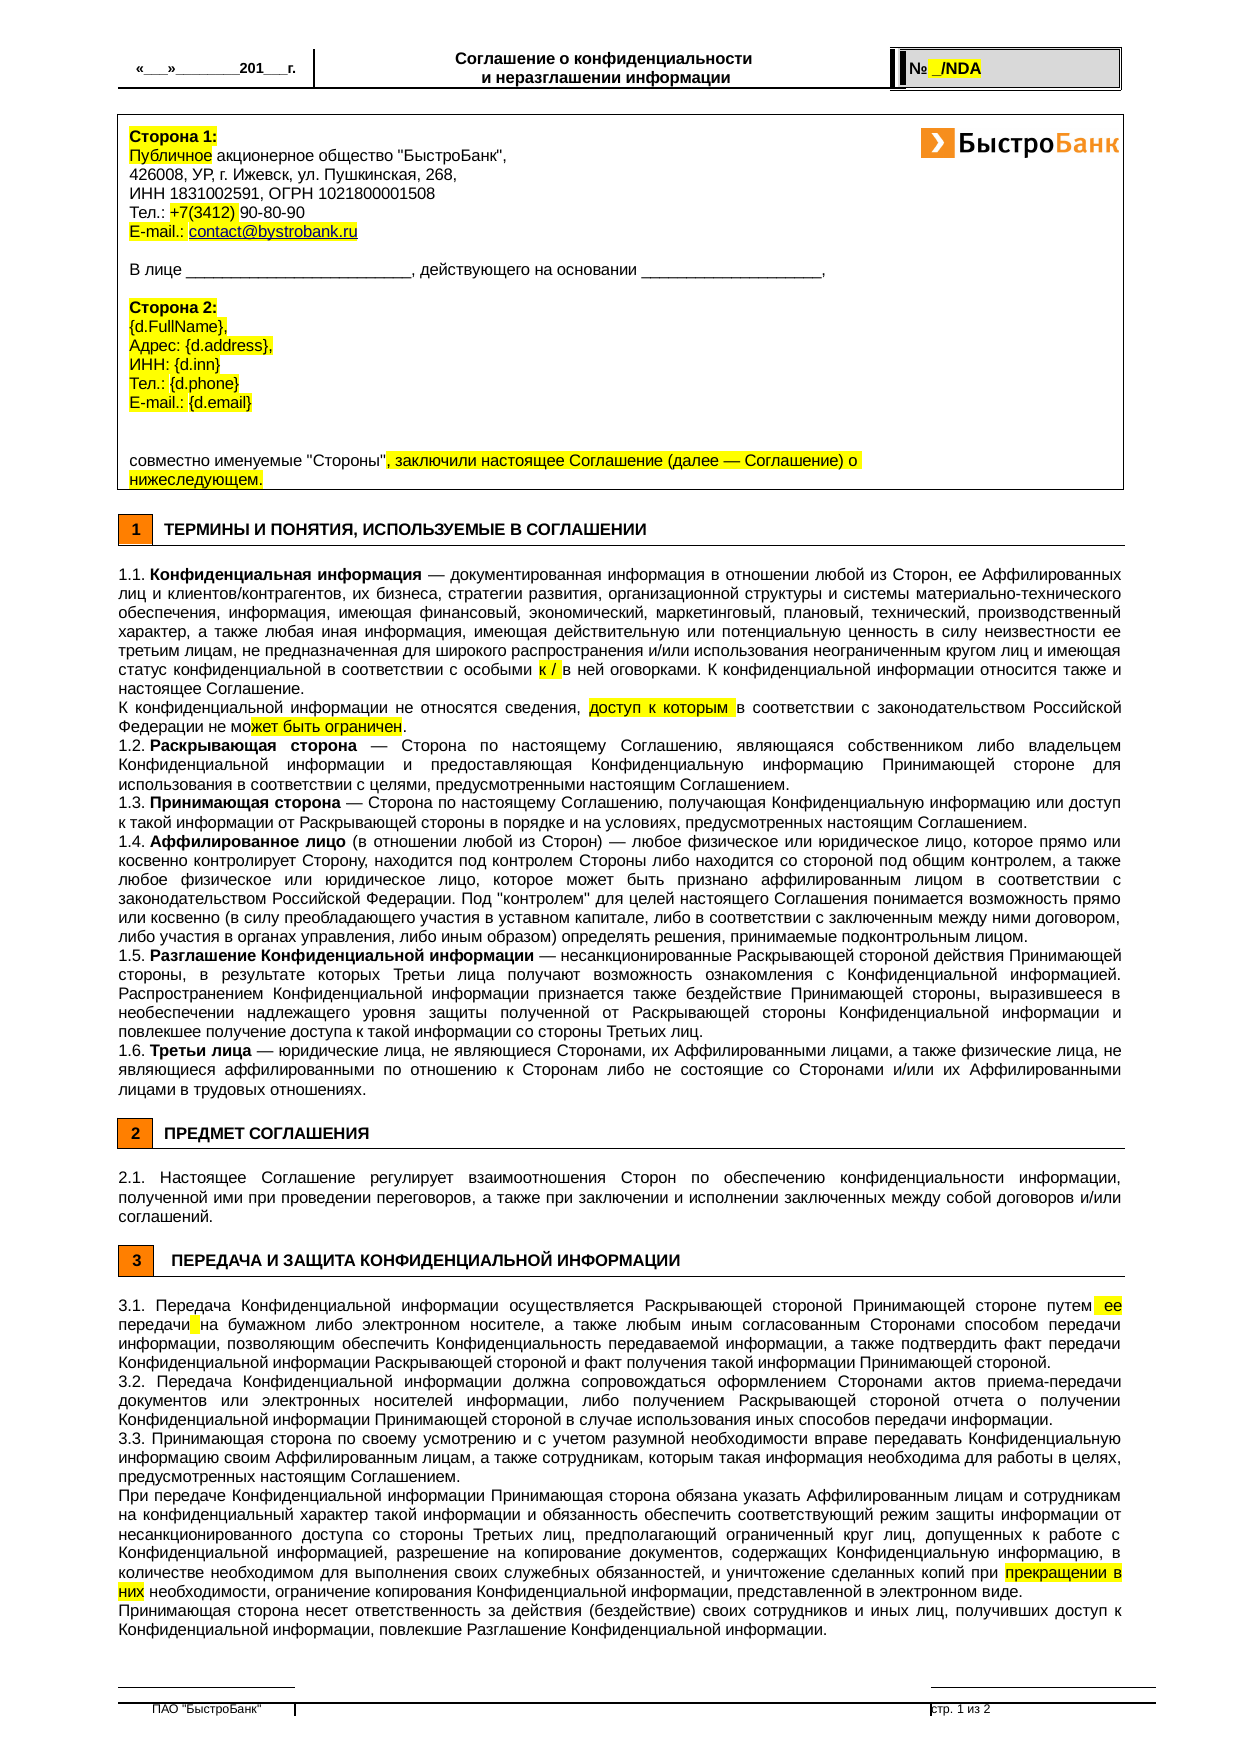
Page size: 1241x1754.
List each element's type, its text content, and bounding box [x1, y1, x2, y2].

text 1.1. Конфиденциальная информация — документированная информация в отношении любой из Сторон, ее Аффилированных лиц и клиентов/контрагентов, их бизнеса, стратегии развития, организационной структуры и системы материально-технического обеспечения, информация, имеющая финансовый, экономический, маркетинговый, плановый, технический, производственный характер, а также любая иная информация, имеющая действительную или потенциальную ценность в силу неизвестности ее третьим лицам, не предназначенная для широкого распространения и/или использования неограниченным кругом лиц и имеющая статус конфиденциальной в соответствии с особыми к / в ней оговорками. К конфиденциальной информации относится также и настоящее Соглашение. [118, 565, 1122, 698]
table_header Сторона 1: Публичное акционерное общество "БыстроБанк", 426008, УР, г. Ижевск, ул. Пушкинская, 268, ИНН 1831002591, ОГРН 1021800001508 Тел.: +7(3412) 90-80-90 E-mail.: contact@bystrobank.ru В лице _________________________, действующего на основании ____________________, Сторона 2: {d.FullName}, Адрес: {d.address}, ИНН: {d.inn} Тел.: {d.phone} E-mail.: {d.email} совместно именуемые "Стороны", заключили настоящее Соглашение (далее — Соглашение) о нижеследующем. [118, 115, 914, 489]
text 1.3. Принимающая сторона — Сторона по настоящему Соглашению, получающая Конфиденциальную информацию или доступ к такой информации от Раскрывающей стороны в порядке и на условиях, предусмотренных настоящим Соглашением. [118, 793, 1122, 832]
text 3.3. Принимающая сторона по своему усмотрению и с учетом разумной необходимости вправе передавать Конфиденциальную информацию своим Аффилированным лицам, а также сотрудникам, которым такая информация необходима для работы в целях, предусмотренных настоящим Соглашением. [118, 1429, 1122, 1486]
table_header ТЕРМИНЫ И ПОНЯТИЯ, ИСПОЛЬЗУЕМЫЕ В СОГЛАШЕНИИ [153, 514, 1125, 544]
text Принимающая сторона несет ответственность за действия (бездействие) своих сотрудников и иных лиц, получивших доступ к Конфиденциальной информации, повлекшие Разглашение Конфиденциальной информации. [118, 1601, 1122, 1639]
text 3.1. Передача Конфиденциальной информации осуществляется Раскрывающей стороной Принимающей стороне путем ее передачи на бумажном либо электронном носителе, а также любым иным согласованным Сторонами способом передачи информации, позволяющим обеспечить Конфиденциальность передаваемой информации, а также подтвердить факт передачи Конфиденциальной информации Раскрывающей стороной и факт получения такой информации Принимающей стороной. [118, 1296, 1122, 1372]
table_header 1 [119, 515, 152, 544]
table_header ПРЕДМЕТ СОГЛАШЕНИЯ [153, 1118, 1125, 1148]
text При передаче Конфиденциальной информации Принимающая сторона обязана указать Аффилированным лицам и сотрудникам на конфиденциальный характер такой информации и обязанность обеспечить соответствующий режим защиты информации от несанкционированного доступа со стороны Третьих лиц, предполагающий ограниченный круг лиц, допущенных к работе с Конфиденциальной информацией, разрешение на копирование документов, содержащих Конфиденциальную информацию, в количестве необходимом для выполнения своих служебных обязанностей, и уничтожение сделанных копий при прекращении в них необходимости, ограничение копирования Конфиденциальной информации, представленной в электронном виде. [118, 1486, 1122, 1601]
text К конфиденциальной информации не относятся сведения, доступ к которым в соответствии с законодательством Российской Федерации не может быть ограничен. [118, 698, 1122, 736]
text 1.6. Третьи лица — юридические лица, не являющиеся Сторонами, их Аффилированными лицами, а также физические лица, не являющиеся аффилированными по отношению к Сторонам либо не состоящие со Сторонами и/или их Аффилированными лицами в трудовых отношениях. [118, 1041, 1122, 1098]
table_header 2 [118, 1119, 152, 1148]
table_header [915, 115, 1123, 489]
table_header № _/NDA [898, 48, 1120, 87]
table_header «___»________201___г. [118, 47, 314, 87]
table_header ПЕРЕДАЧА И ЗАЩИТА КОНФИДЕНЦИАЛЬНОЙ ИНФОРМАЦИИ [154, 1245, 1125, 1276]
text 1.4. Аффилированное лицо (в отношении любой из Сторон) — любое физическое или юридическое лицо, которое прямо или косвенно контролирует Сторону, находится под контролем Стороны либо находится со стороной под общим контролем, а также любое физическое или юридическое лицо, которое может быть признано аффилированным лицом в соответствии с законодательством Российской Федерации. Под "контролем" для целей настоящего Соглашения понимается возможность прямо или косвенно (в силу преобладающего участия в уставном капитале, либо в соответствии с заключенным между ними договором, либо участия в органах управления, либо иным образом) определять решения, принимаемые подконтрольным лицом. [118, 832, 1122, 946]
text 1.2. Раскрывающая сторона — Сторона по настоящему Соглашению, являющаяся собственником либо владельцем Конфиденциальной информации и предоставляющая Конфиденциальную информацию Принимающей стороне для использования в соответствии с целями, предусмотренными настоящим Соглашением. [118, 736, 1122, 793]
text 1.5. Разглашение Конфиденциальной информации — несанкционированные Раскрывающей стороной действия Принимающей стороны, в результате которых Третьи лица получают возможность ознакомления с Конфиденциальной информацией. Распространением Конфиденциальной информации признается также бездействие Принимающей стороны, выразившееся в необеспечении надлежащего уровня защиты полученной от Раскрывающей стороны Конфиденциальной информации и повлекшее получение доступа к такой информации со стороны Третьих лиц. [118, 946, 1122, 1041]
table_header 3 [119, 1246, 153, 1276]
table_header Соглашение о конфиденциальности и неразглашении информации [314, 47, 898, 87]
text 3.2. Передача Конфиденциальной информации должна сопровождаться оформлением Сторонами актов приема-передачи документов или электронных носителей информации, либо получением Раскрывающей стороной отчета о получении Конфиденциальной информации Принимающей стороной в случае использования иных способов передачи информации. [118, 1372, 1122, 1429]
picture [921, 128, 1119, 158]
text 2.1. Настоящее Соглашение регулирует взаимоотношения Сторон по обеспечению конфиденциальности информации, полученной ими при проведении переговоров, а также при заключении и исполнении заключенных между собой договоров и/или соглашений. [118, 1168, 1122, 1226]
